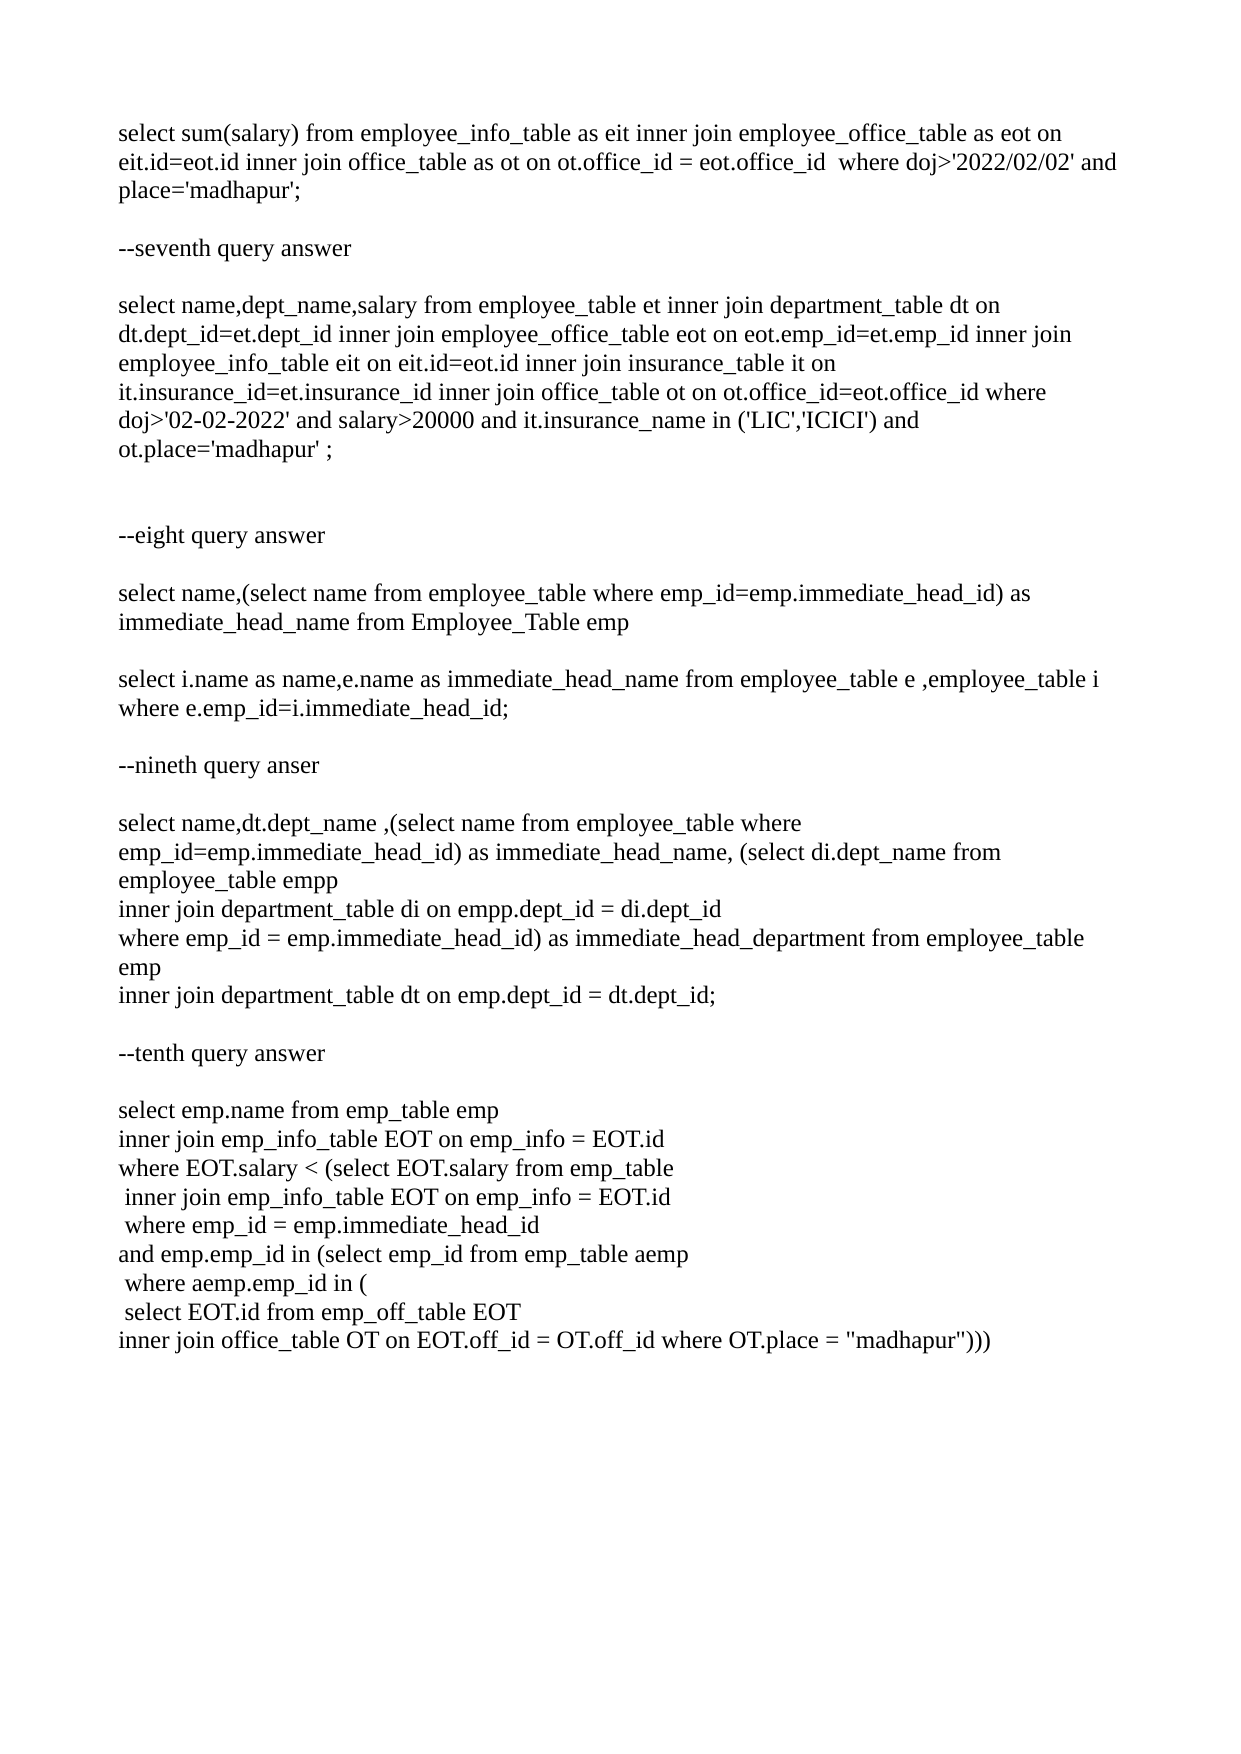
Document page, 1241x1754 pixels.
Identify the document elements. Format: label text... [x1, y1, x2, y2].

text and emp.emp_id in (select emp_id from emp_table aemp [118, 1239, 1122, 1268]
text --seventh query answer [118, 233, 1122, 262]
text select name,(select name from employee_table where emp_id=emp.immediate_head_id) as immediate_head_name from Employee_Table emp [118, 578, 1122, 636]
text select sum(salary) from employee_info_table as eit inner join employee_office_table as eot on eit.id=eot.id inner join office_table as ot on ot.office_id = eot.office_id where doj>'2022/02/02' and place='madhapur'; [118, 118, 1122, 204]
text where aemp.emp_id in ( [118, 1268, 1122, 1297]
text where EOT.salary < (select EOT.salary from emp_table [118, 1153, 1122, 1182]
text --eight query answer [118, 521, 1122, 549]
text inner join emp_info_table EOT on emp_info = EOT.id [118, 1124, 1122, 1153]
text inner join department_table di on empp.dept_id = di.dept_id [118, 894, 1122, 923]
text --tenth query answer [118, 1038, 1122, 1067]
text inner join office_table OT on EOT.off_id = OT.off_id where OT.place = "madhapur"))) [118, 1326, 1122, 1354]
text --nineth query anser [118, 751, 1122, 779]
text select EOT.id from emp_off_table EOT [118, 1297, 1122, 1326]
text select name,dept_name,salary from employee_table et inner join department_table dt on dt.dept_id=et.dept_id inner join employee_office_table eot on eot.emp_id=et.emp_id inner join employee_info_table eit on eit.id=eot.id inner join insurance_table it on it.insurance_id=et.insurance_id inner join office_table ot on ot.office_id=eot.office_id where doj>'02-02-2022' and salary>20000 and it.insurance_name in ('LIC','ICICI') and ot.place='madhapur' ; [118, 291, 1122, 463]
text select i.name as name,e.name as immediate_head_name from employee_table e ,employee_table i where e.emp_id=i.immediate_head_id; [118, 664, 1122, 722]
text where emp_id = emp.immediate_head_id [118, 1211, 1122, 1239]
text inner join emp_info_table EOT on emp_info = EOT.id [118, 1182, 1122, 1211]
text where emp_id = emp.immediate_head_id) as immediate_head_department from employee_table emp [118, 923, 1122, 981]
text select name,dt.dept_name ,(select name from employee_table where emp_id=emp.immediate_head_id) as immediate_head_name, (select di.dept_name from employee_table empp [118, 808, 1122, 894]
text select emp.name from emp_table emp [118, 1096, 1122, 1124]
text inner join department_table dt on emp.dept_id = dt.dept_id; [118, 981, 1122, 1009]
